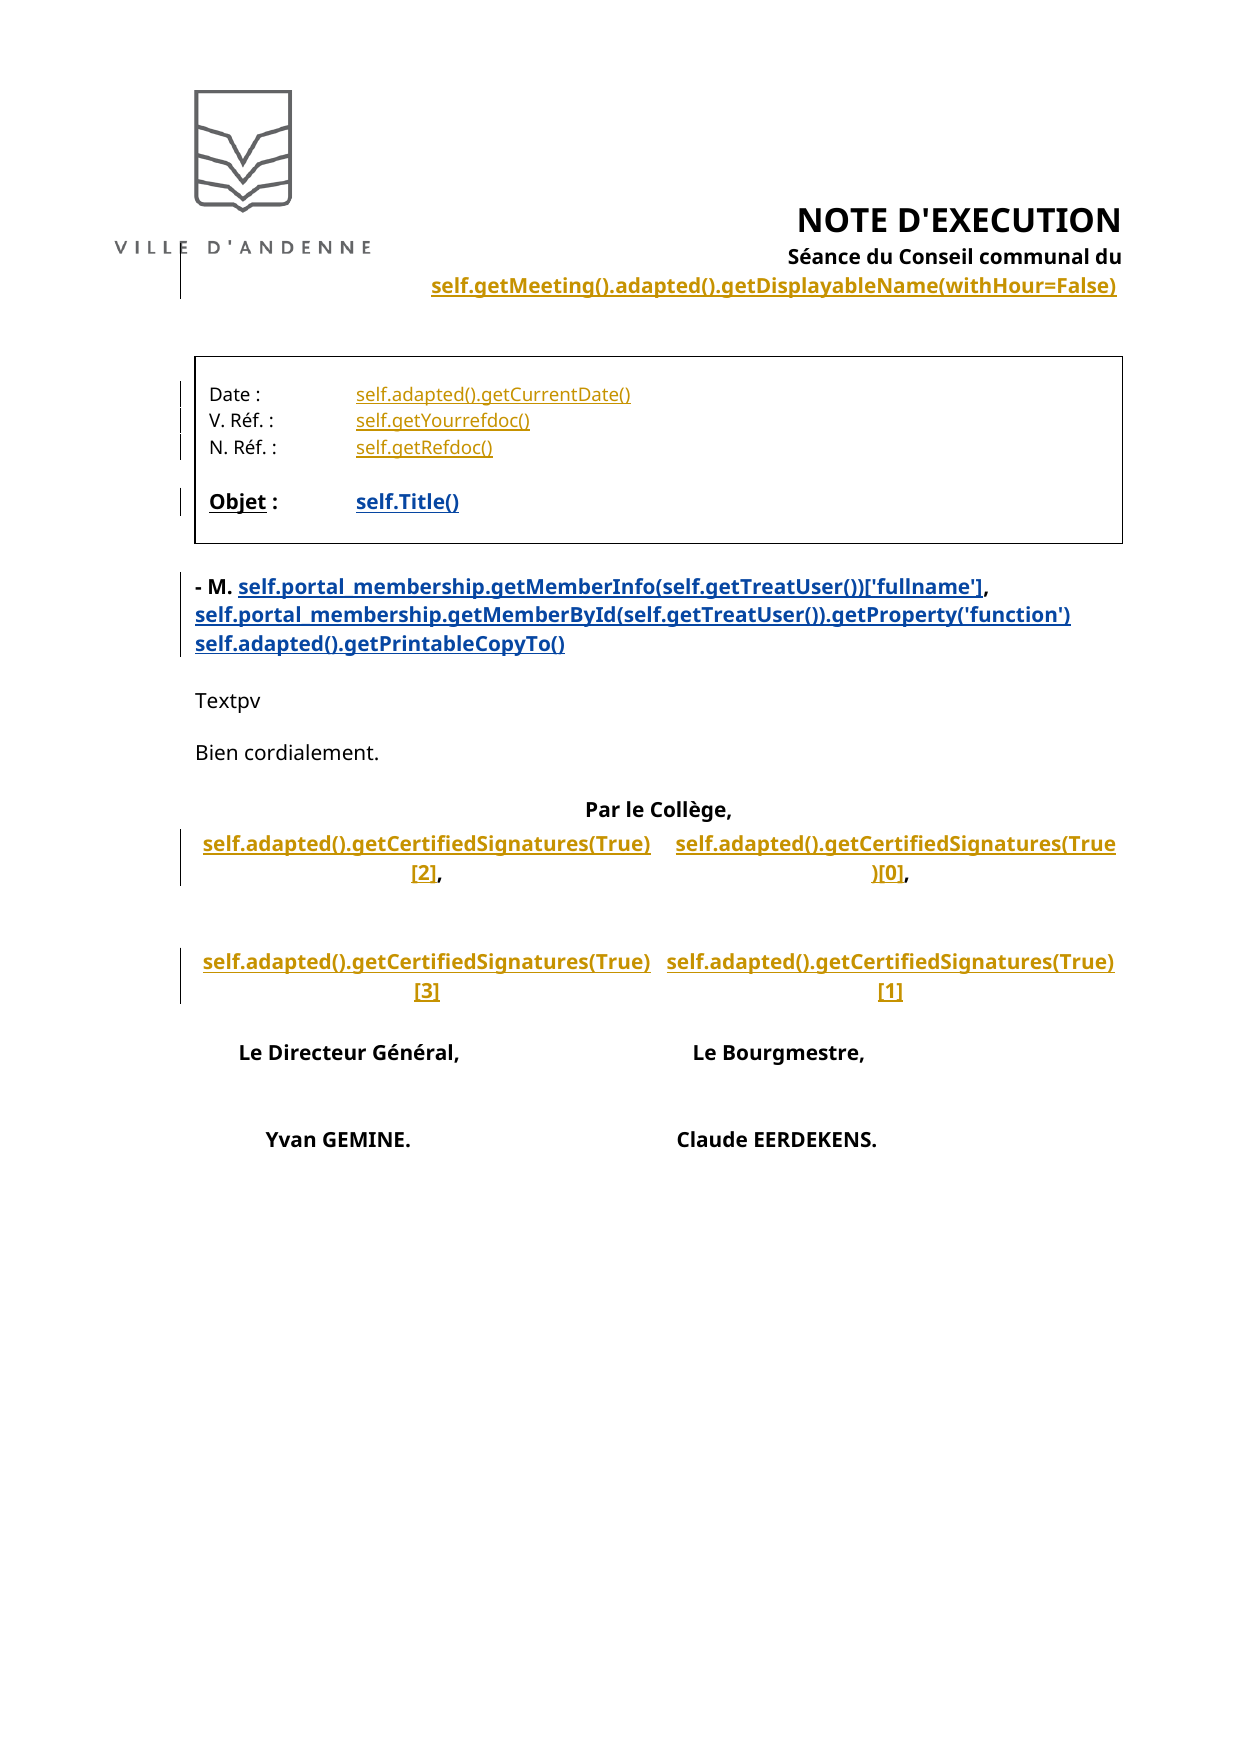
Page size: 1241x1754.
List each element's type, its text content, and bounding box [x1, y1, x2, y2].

table_cell self.adapted().getCurrentDate() [356, 381, 1122, 408]
table_cell self.Title() [356, 488, 1122, 516]
table_cell self.adapted().getCertifiedSignatures(True)[3] [195, 942, 658, 1010]
table_cell [196, 488, 209, 516]
text Par le Collège, [195, 795, 1122, 823]
text - M. self.portal_membership.getMemberInfo(self.getTreatUser())['fullname'], self.portal_membership.getMemberById(self.getTreatUser()).getProperty('function') [195, 572, 1122, 629]
table_cell [659, 892, 1122, 942]
table_cell self.getRefdoc() [356, 434, 1122, 461]
table_cell V. Réf. : [209, 408, 356, 434]
table_cell [196, 408, 209, 434]
text Le Directeur Général, Le Bourgmestre, [195, 1010, 1122, 1067]
table_cell N. Réf. : [209, 434, 356, 461]
text Textpv [195, 686, 1122, 714]
table_cell [196, 461, 209, 487]
text Yvan GEMINE. Claude EERDEKENS. [195, 1096, 1122, 1153]
text NOTE D'EXECUTION Séance du Conseil communal du self.getMeeting().adapted().getDisplayableName(withHour=False) [195, 197, 1122, 299]
table_cell Objet : [209, 488, 356, 516]
table_header [356, 357, 1122, 381]
table_cell Date : [209, 381, 356, 408]
table_header self.adapted().getCertifiedSignatures(True)[0], [659, 824, 1122, 892]
table_cell [196, 434, 209, 461]
text Bien cordialement. [195, 738, 1122, 767]
table_header [196, 357, 209, 381]
picture [113, 90, 372, 254]
table_cell [209, 516, 356, 542]
table_cell self.getYourrefdoc() [356, 408, 1122, 434]
table_cell [356, 516, 1122, 542]
table_cell [209, 461, 356, 487]
table_header self.adapted().getCertifiedSignatures(True)[2], [195, 824, 658, 892]
table_header [209, 357, 356, 381]
table_cell self.adapted().getCertifiedSignatures(True)[1] [659, 942, 1122, 1010]
table_cell [196, 381, 209, 408]
table_cell [196, 516, 209, 542]
table_cell [356, 461, 1122, 487]
table_cell [195, 892, 658, 942]
text self.adapted().getPrintableCopyTo() [195, 629, 1122, 657]
